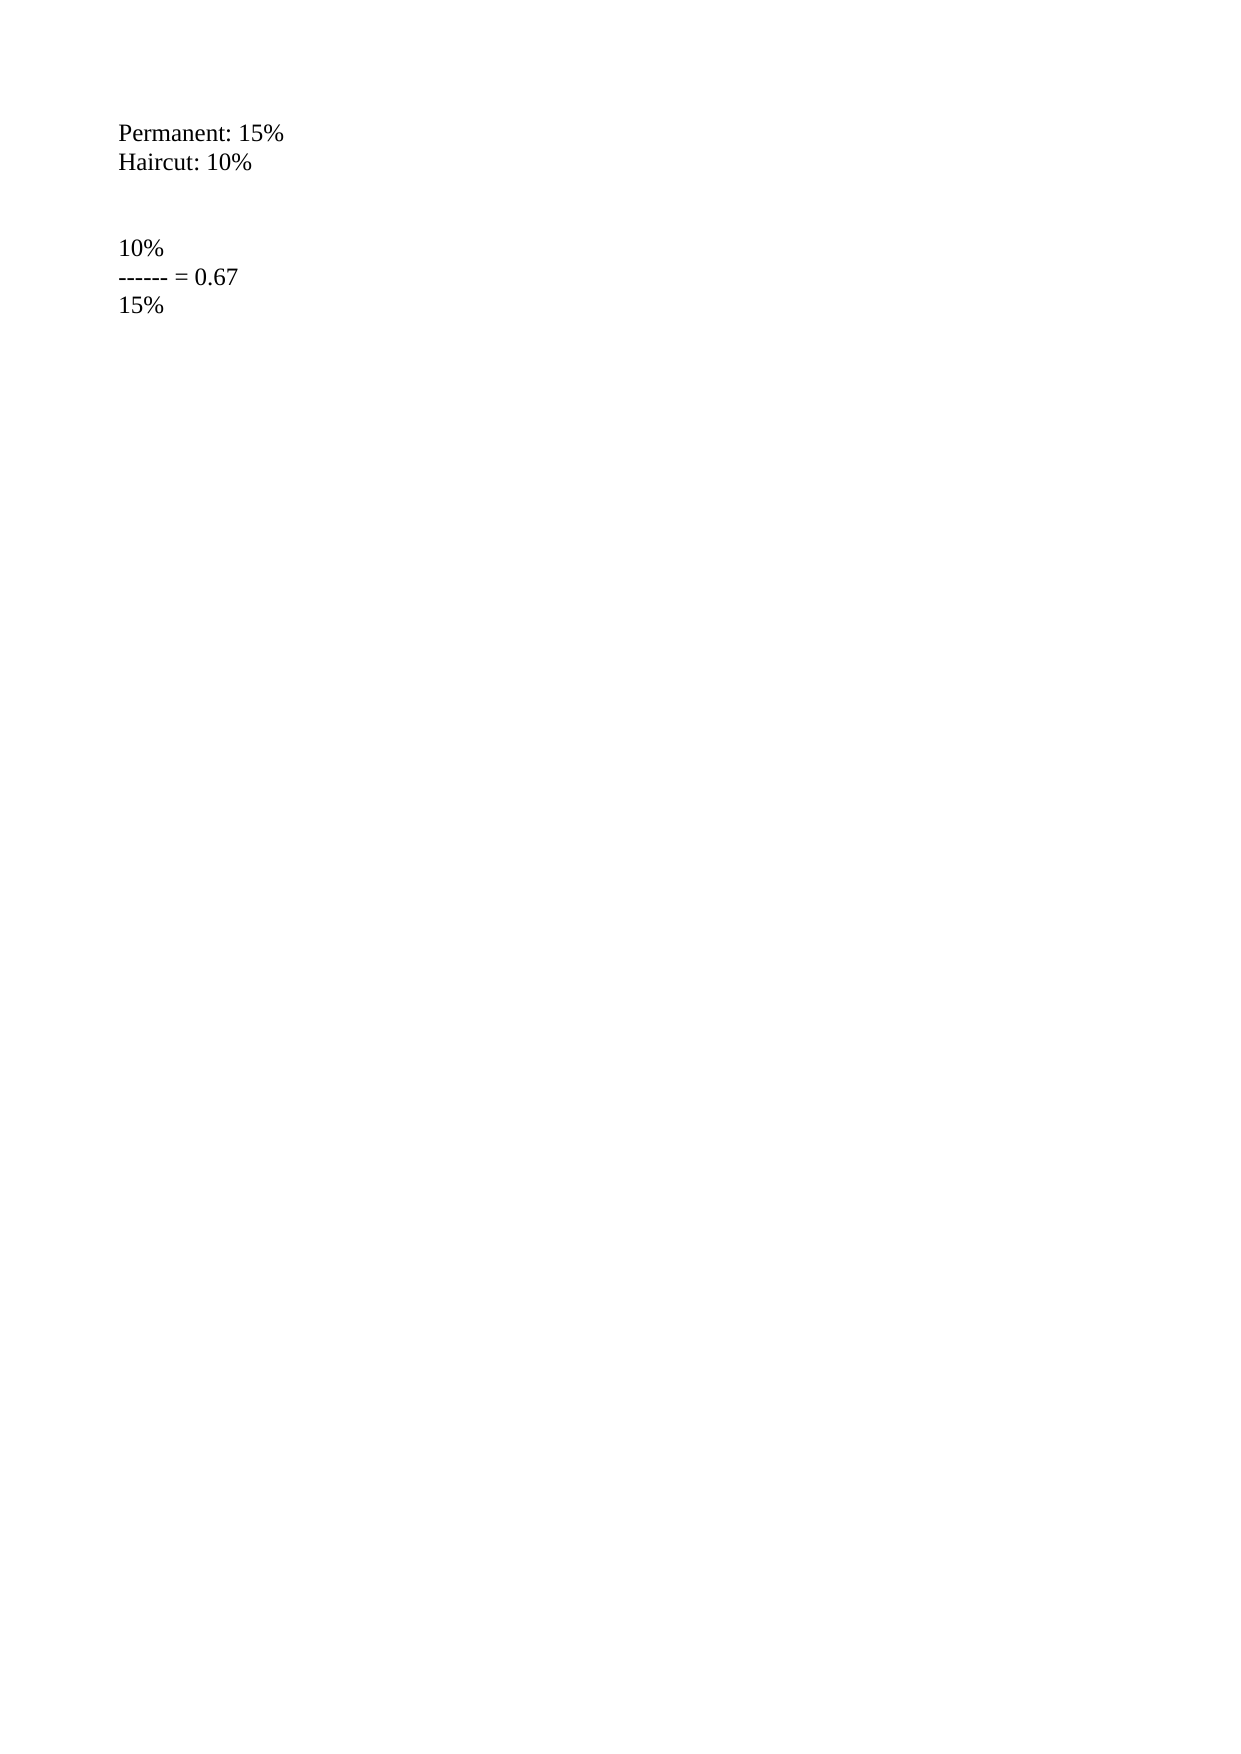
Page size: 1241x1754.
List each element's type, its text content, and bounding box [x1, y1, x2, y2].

text ------ = 0.67 [118, 262, 1122, 291]
text 10% [118, 233, 1122, 262]
text Haircut: 10% [118, 147, 1122, 176]
text 15% [118, 291, 1122, 319]
text Permanent: 15% [118, 118, 1122, 147]
